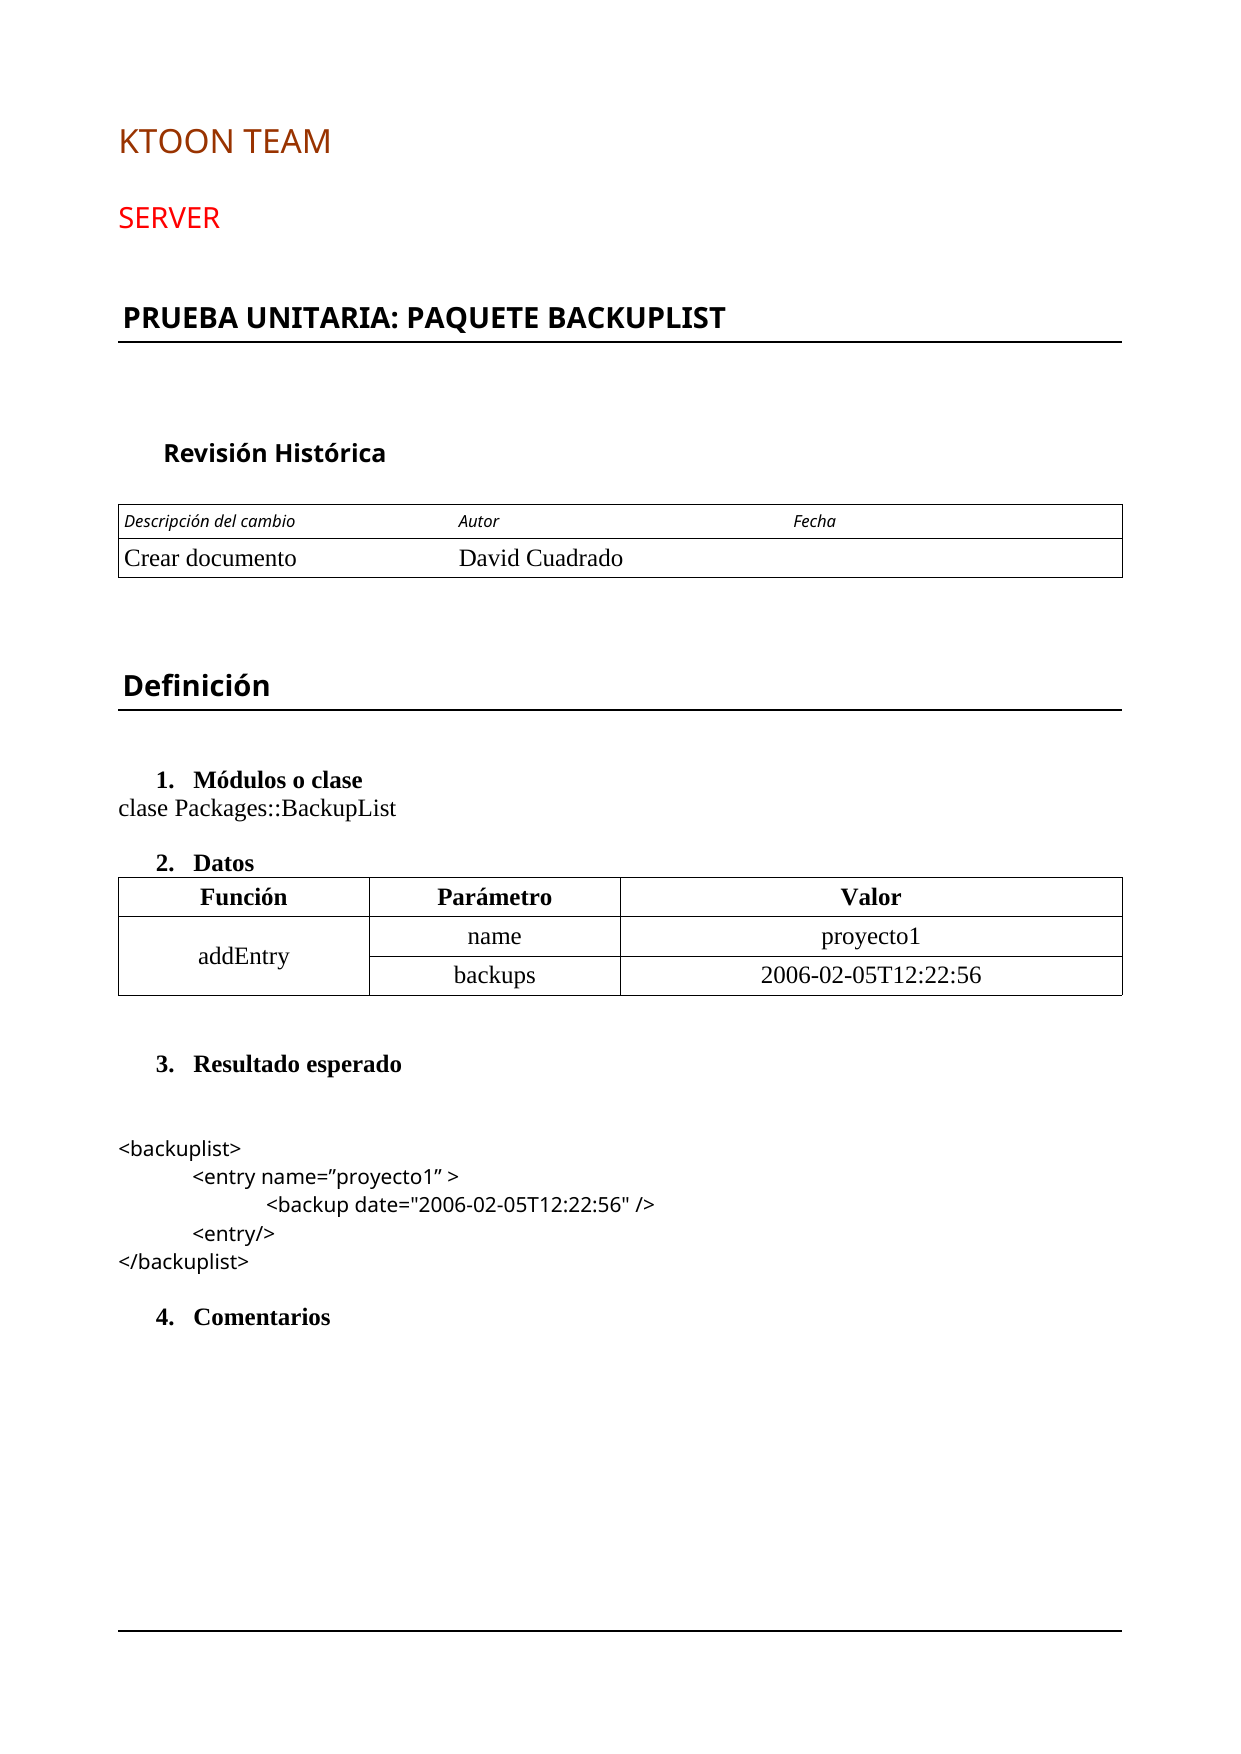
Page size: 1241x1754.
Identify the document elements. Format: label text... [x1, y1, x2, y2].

text <entry/> [118, 1219, 1122, 1247]
text Definición [118, 660, 1122, 709]
text clase Packages::BackupList [118, 794, 1122, 822]
text </backuplist> [118, 1247, 1122, 1276]
table_header Autor [453, 505, 787, 538]
list Comentarios [156, 1303, 1122, 1331]
table_cell 2006-02-05T12:22:56 [621, 957, 1122, 995]
table_header Parámetro [370, 878, 620, 916]
table_header name [370, 917, 620, 956]
subtitle Revisión Histórica [118, 436, 1122, 470]
table_cell addEntry [119, 917, 369, 995]
text <entry name=”proyecto1” > [118, 1162, 1122, 1191]
table_cell David Cuadrado [453, 539, 787, 577]
text <backuplist> [118, 1134, 1122, 1162]
table_header Fecha [787, 505, 1122, 538]
table_cell [787, 539, 1122, 577]
table_header proyecto1 [621, 917, 1122, 956]
list Datos [156, 849, 1122, 877]
text KTOON TEAM [118, 118, 1122, 163]
list Módulos o clase [156, 766, 1122, 794]
table_header Descripción del cambio [119, 505, 453, 538]
table_header Función [119, 878, 369, 916]
text PRUEBA UNITARIA: PAQUETE BACKUPLIST [118, 293, 1122, 341]
table_cell backups [370, 957, 620, 995]
table_cell Crear documento [119, 539, 453, 577]
table_header Valor [621, 878, 1122, 916]
text SERVER [118, 198, 1122, 237]
text <backup date="2006-02-05T12:22:56" /> [118, 1191, 1122, 1219]
list Resultado esperado [156, 1051, 1122, 1078]
